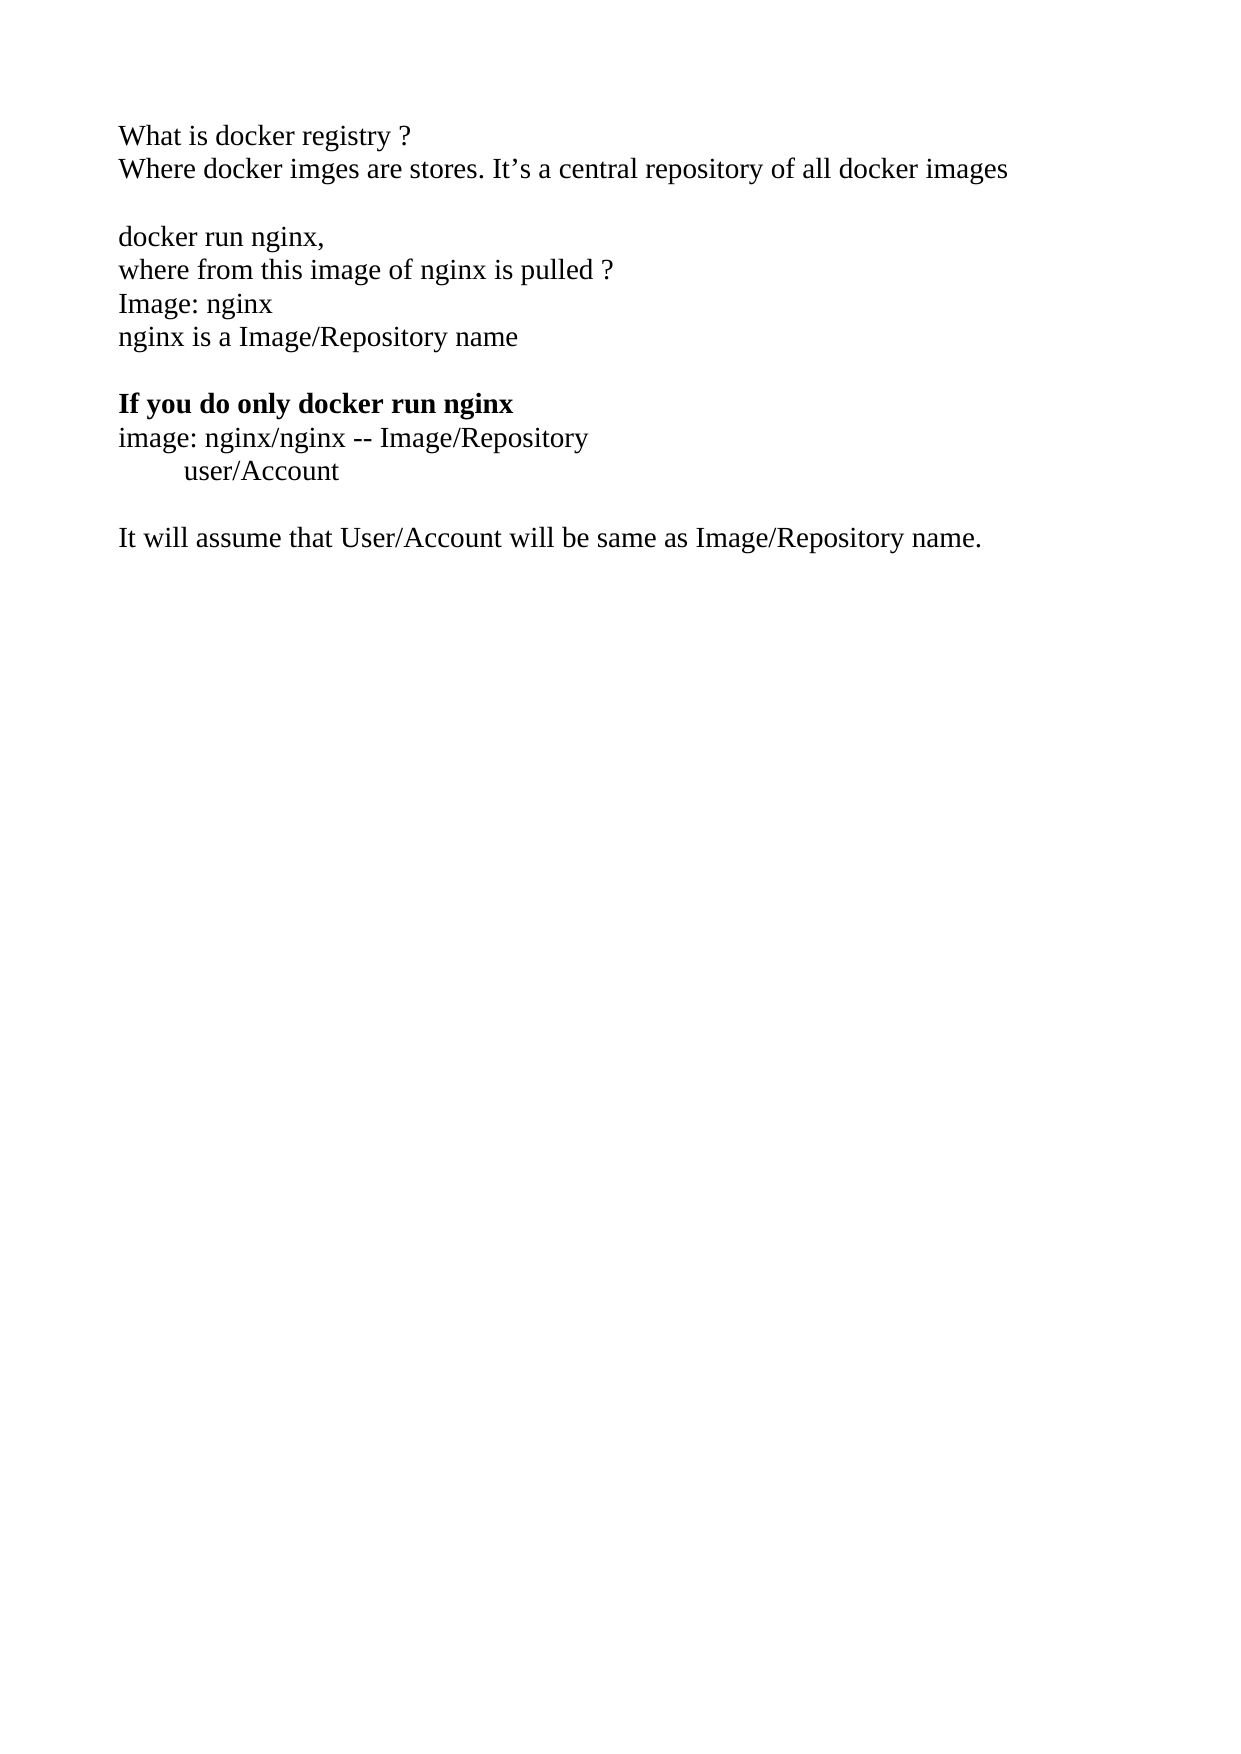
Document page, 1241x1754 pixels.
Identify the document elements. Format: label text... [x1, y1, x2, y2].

text If you do only docker run nginx [118, 386, 1122, 420]
text docker run nginx, [118, 219, 1122, 252]
text user/Account [118, 453, 1122, 487]
text image: nginx/nginx -- Image/Repository [118, 420, 1122, 453]
text nginx is a Image/Repository name [118, 319, 1122, 353]
text What is docker registry ? [118, 118, 1122, 152]
text Where docker imges are stores. It’s a central repository of all docker images [118, 152, 1122, 185]
text Image: nginx [118, 286, 1122, 319]
text It will assume that User/Account will be same as Image/Repository name. [118, 521, 1122, 554]
text where from this image of nginx is pulled ? [118, 252, 1122, 286]
